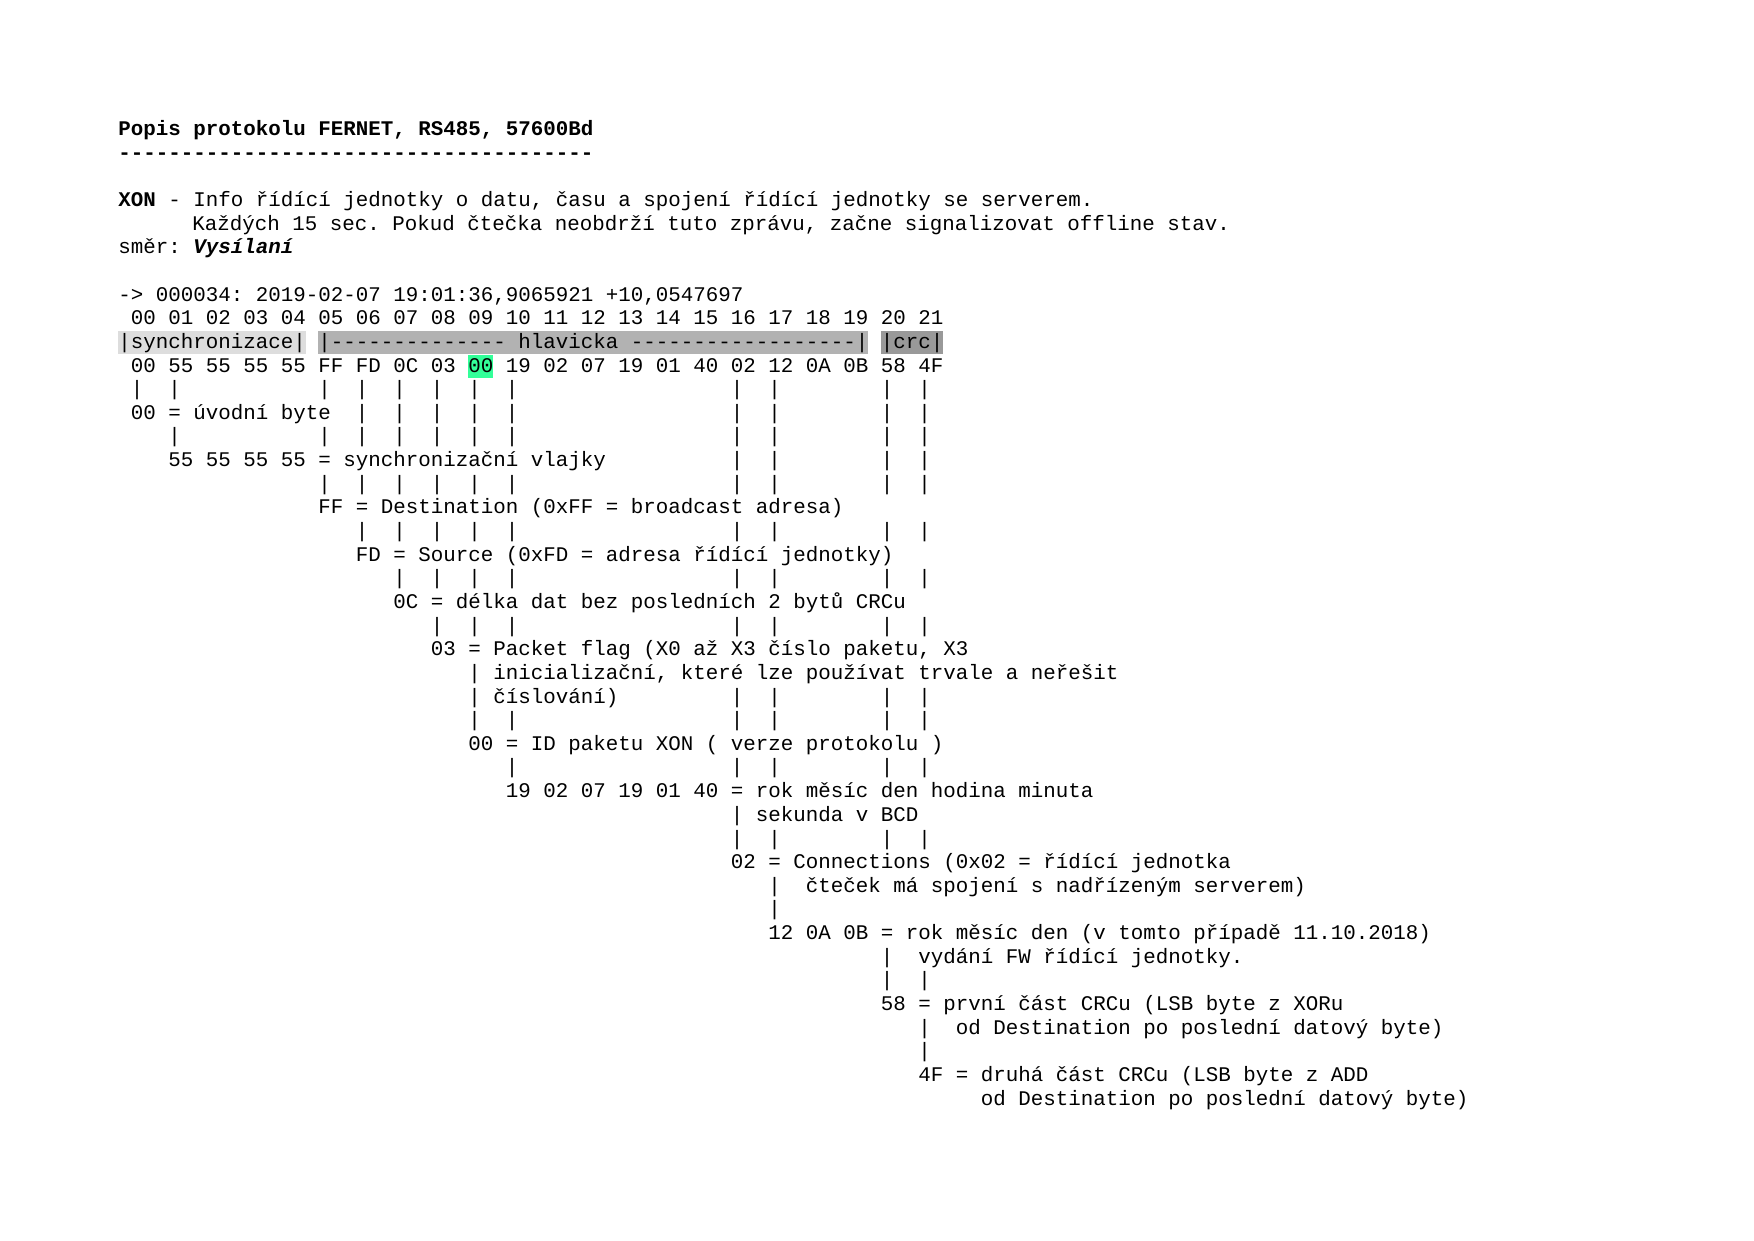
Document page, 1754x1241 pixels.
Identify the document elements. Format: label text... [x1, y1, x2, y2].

text 0C = délka dat bez posledních 2 bytů CRCu [118, 591, 1636, 615]
text | [118, 898, 1636, 922]
text -------------------------------------- [118, 142, 1636, 165]
text FF = Destination (0xFF = broadcast adresa) [118, 496, 1636, 520]
text 02 = Connections (0x02 = řídící jednotka [118, 851, 1636, 875]
text | | | | | | | | | | | [118, 426, 1636, 449]
text 00 01 02 03 04 05 06 07 08 09 10 11 12 13 14 15 16 17 18 19 20 21 [118, 307, 1636, 331]
text 58 = první část CRCu (LSB byte z XORu | od Destination po poslední datový byte) [118, 993, 1636, 1040]
text | | [118, 969, 1636, 993]
text -> 000034: 2019-02-07 19:01:36,9065921 +10,0547697 [118, 284, 1636, 307]
text | | | | | | | | | [118, 520, 1636, 544]
text | | | | | | | | | | [118, 473, 1636, 496]
text |synchronizace| |-------------- hlavicka ------------------| |crc| [118, 331, 1636, 354]
text XON - Info řídící jednotky o datu, času a spojení řídící jednotky se serverem. [118, 189, 1636, 213]
text 03 = Packet flag (X0 až X3 číslo paketu, X3 | inicializační, které lze používat trvale a neřešit | číslování) | | | | [118, 638, 1636, 709]
text | čteček má spojení s nadřízeným serverem) [118, 875, 1636, 898]
text FD = Source (0xFD = adresa řídící jednotky) [118, 544, 1636, 567]
text Popis protokolu FERNET, RS485, 57600Bd [118, 118, 1636, 142]
text 19 02 07 19 01 40 = rok měsíc den hodina minuta [118, 780, 1636, 804]
text | [118, 1040, 1636, 1064]
text směr: Vysílaní [118, 236, 1636, 260]
text | | | | | | | [118, 615, 1636, 638]
text od Destination po poslední datový byte) [118, 1088, 1636, 1111]
text | | | | | [118, 757, 1636, 780]
text 55 55 55 55 = synchronizační vlajky | | | | [118, 449, 1636, 473]
text 12 0A 0B = rok měsíc den (v tomto případě 11.10.2018) [118, 922, 1636, 946]
text 00 = ID paketu XON ( verze protokolu ) [118, 733, 1636, 757]
text | sekunda v BCD [118, 804, 1636, 827]
text Každých 15 sec. Pokud čtečka neobdrží tuto zprávu, začne signalizovat offline stav. [118, 213, 1636, 236]
text 00 55 55 55 55 FF FD 0C 03 00 19 02 07 19 01 40 02 12 0A 0B 58 4F [118, 354, 1636, 378]
text | vydání FW řídící jednotky. [118, 946, 1636, 969]
text | | | | | | | | | | | | [118, 378, 1636, 402]
text | | | | [118, 827, 1636, 851]
text | | | | | | [118, 709, 1636, 733]
text 00 = úvodní byte | | | | | | | | | [118, 402, 1636, 426]
text 4F = druhá část CRCu (LSB byte z ADD [118, 1064, 1636, 1088]
text | | | | | | | | [118, 567, 1636, 591]
